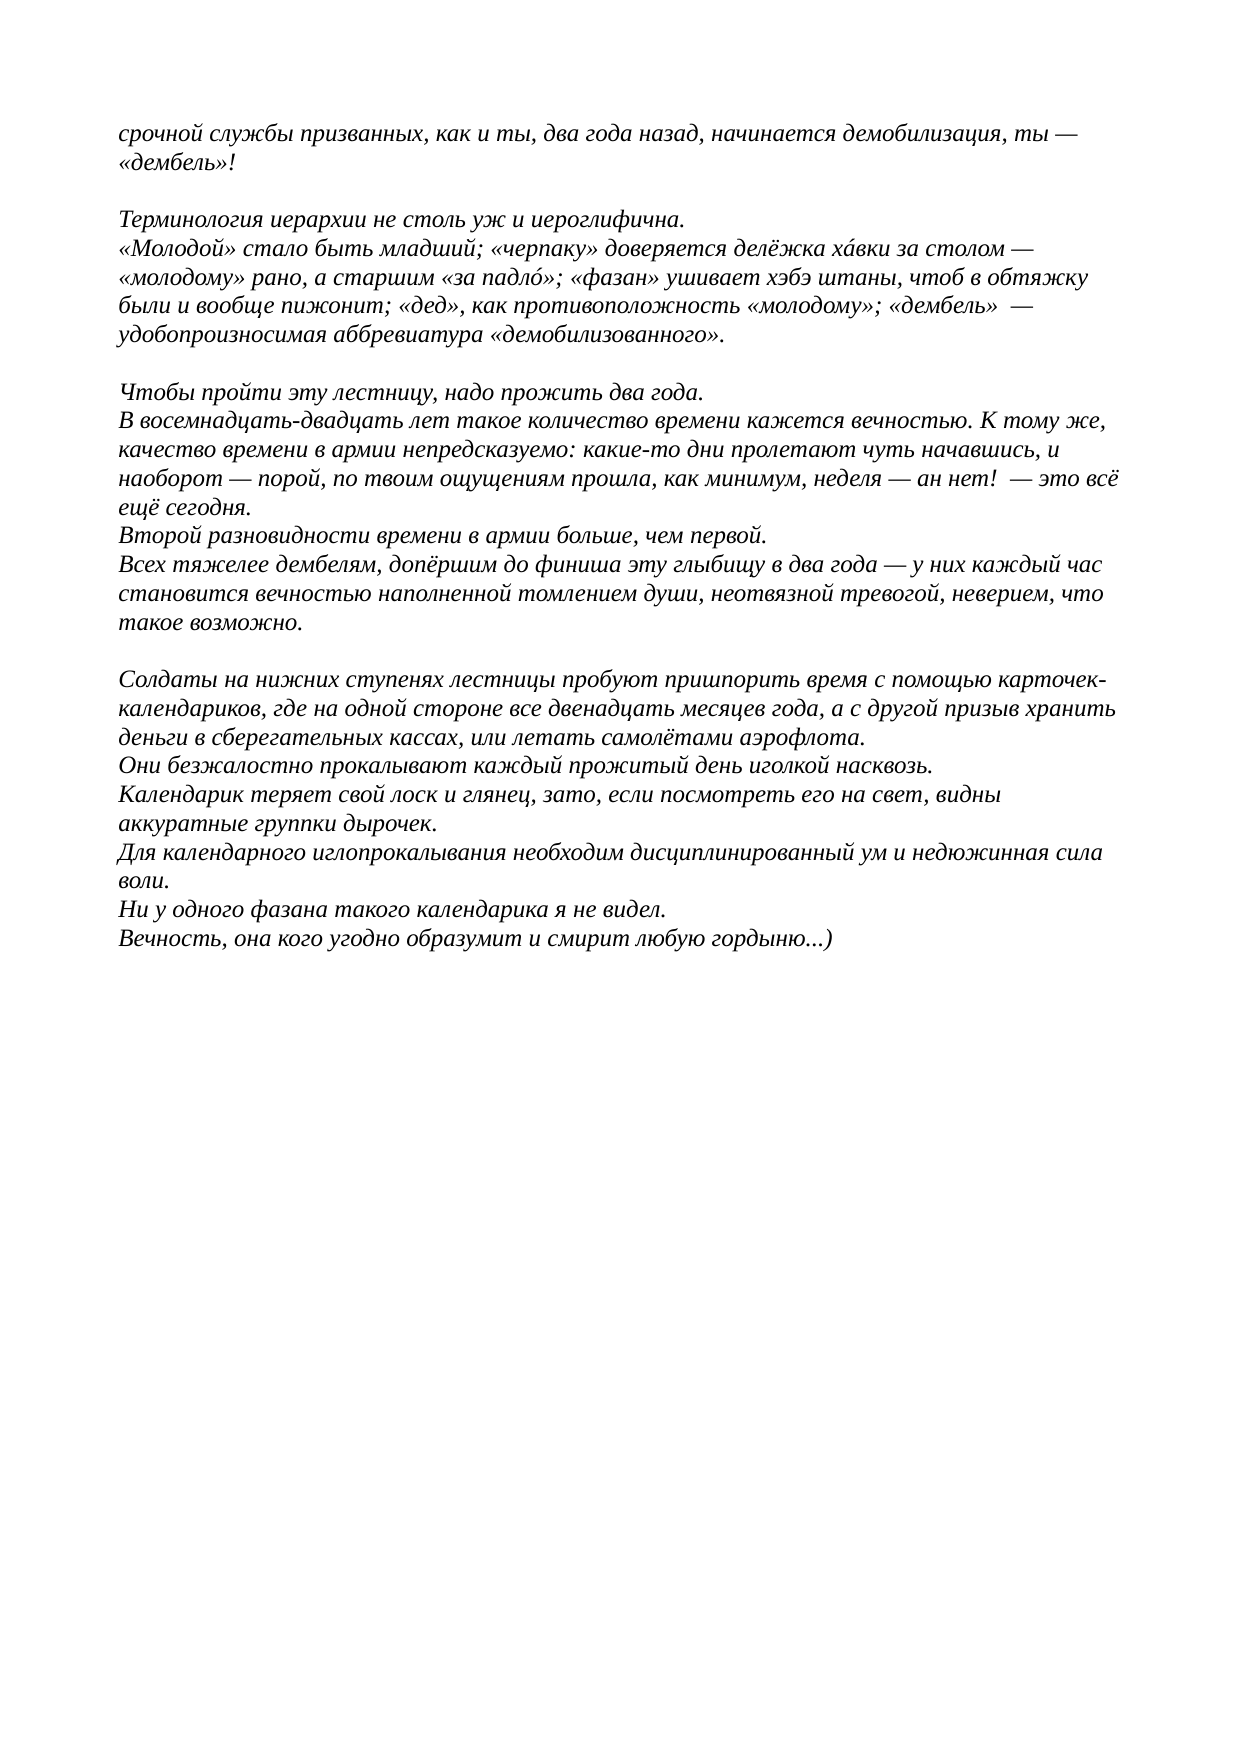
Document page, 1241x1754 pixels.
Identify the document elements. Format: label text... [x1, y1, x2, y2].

text Они безжалостно прокалывают каждый прожитый день иголкой насквозь. [118, 751, 1122, 779]
text Второй разновидности времени в армии больше, чем первой. [118, 521, 1122, 549]
text Чтобы пройти эту лестницу, надо прожить два года. [118, 377, 1122, 406]
text Всех тяжелее дембелям, допёршим до финиша эту глыбищу в два года — у них каждый час становится вечностью наполненной томлением души, неотвязной тревогой, неверием, что такое возможно. [118, 549, 1122, 636]
text Календарик теряет свой лоск и глянец, зато, если посмотреть его на свет, видны аккуратные группки дырочек. [118, 779, 1122, 837]
text срочной службы призванных, как и ты, два года назад, начинается демобилизация, ты — «дембель»! [118, 118, 1122, 176]
text Солдаты на нижних ступенях лестницы пробуют пришпорить время с помощью карточек-календариков, где на одной стороне все двенадцать месяцев года, а с другой призыв хранить деньги в сберегательных кассах, или летать самолётами аэрофлота. [118, 664, 1122, 751]
text «Молодой» стало быть младший; «черпаку» доверяется делёжка хáвки за столом — «молодому» рано, а старшим «за падлó»; «фазан» ушивает хэбэ штаны, чтоб в обтяжку были и вообще пижонит; «дед», как противоположность «молодому»; «дембель» — удобопроизносимая аббревиатура «демобилизованного». [118, 233, 1122, 348]
text Для календарного иглопрокалывания необходим дисциплинированный ум и недюжинная сила воли. [118, 837, 1122, 894]
text Терминология иерархии не столь уж и иероглифична. [118, 204, 1122, 233]
text В восемнадцать-двадцать лет такое количество времени кажется вечностью. К тому же, качество времени в армии непредсказуемо: какие-то дни пролетают чуть начавшись, и наоборот — порой, по твоим ощущениям прошла, как минимум, неделя — ан нет! — это всё ещё сегодня. [118, 406, 1122, 521]
text Вечность, она кого угодно образумит и смирит любую гордыню...) [118, 923, 1122, 952]
text Ни у одного фазана такого календарика я не видел. [118, 894, 1122, 923]
